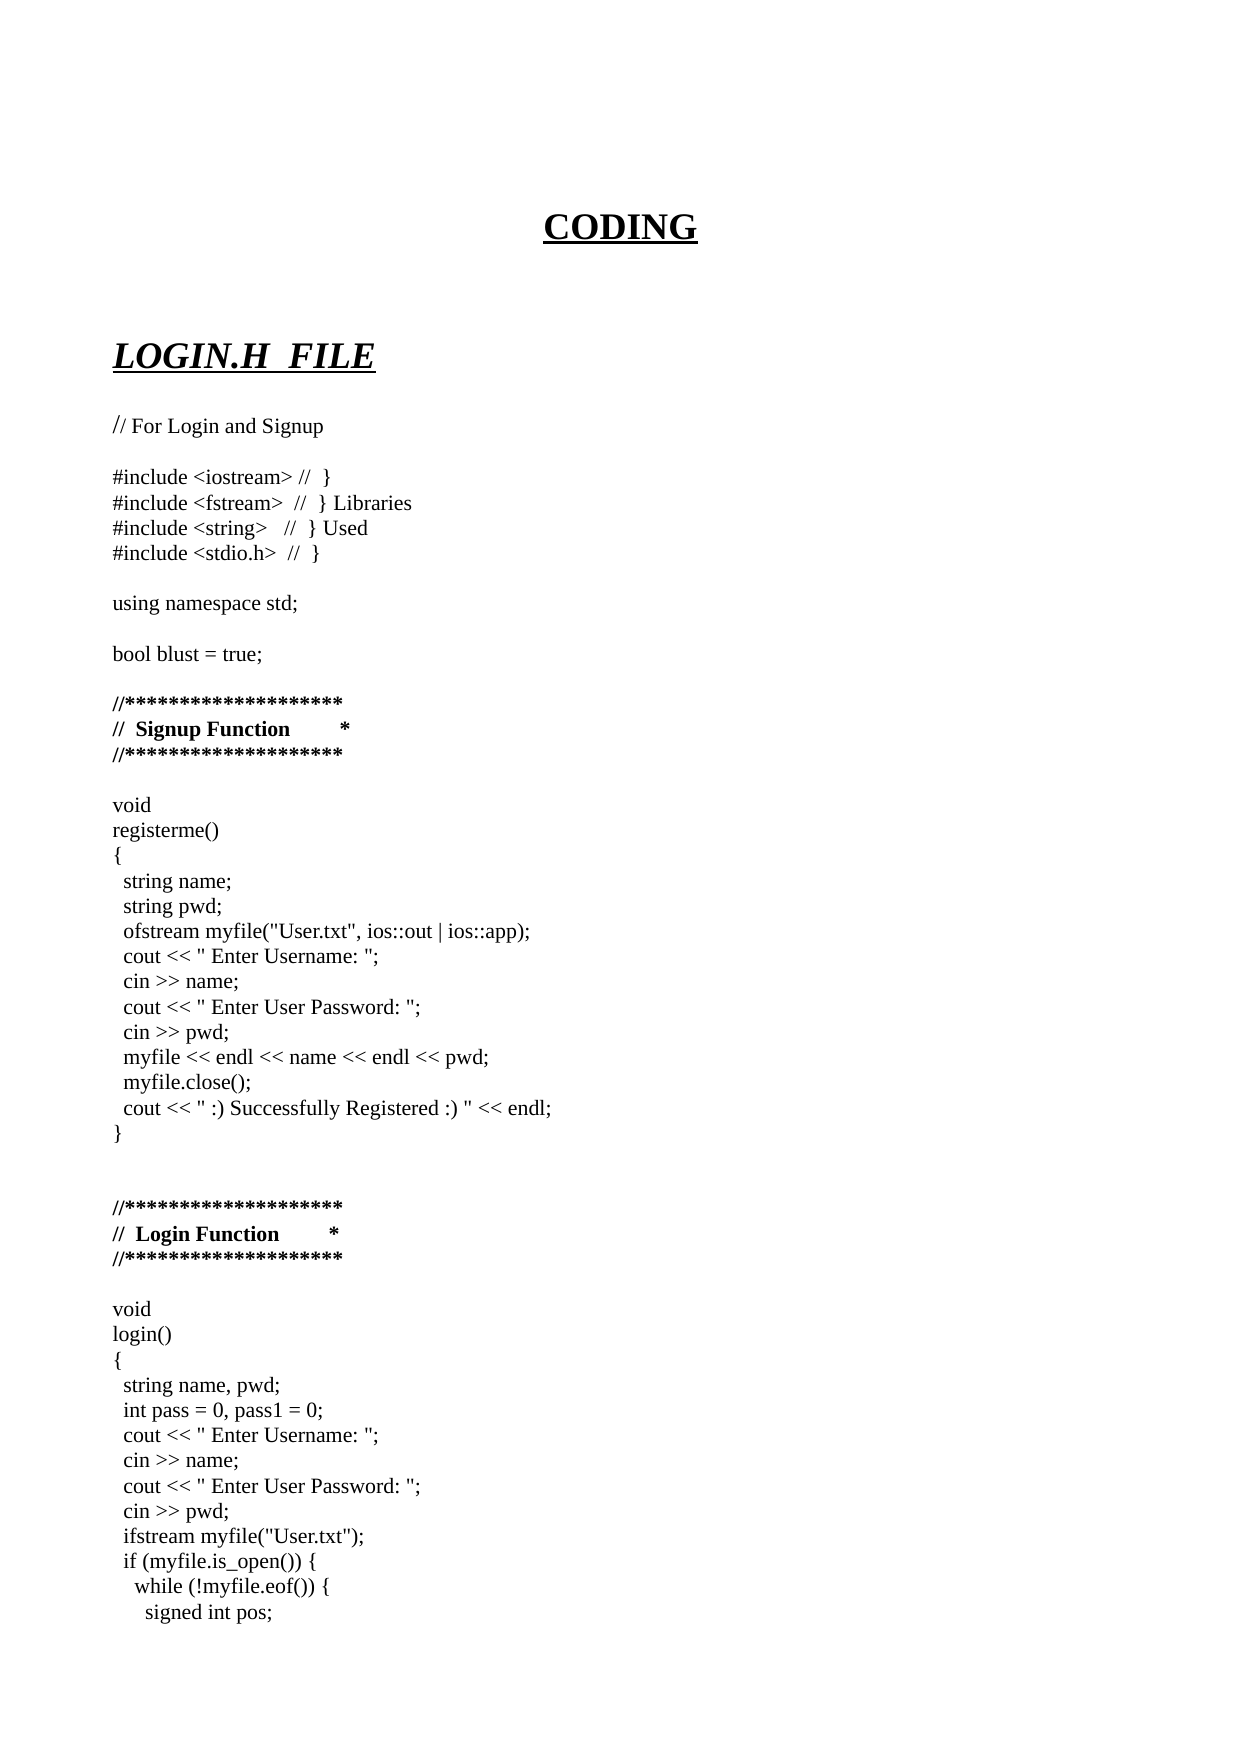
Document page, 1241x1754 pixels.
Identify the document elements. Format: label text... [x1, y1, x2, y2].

text void [112, 792, 1122, 817]
text #include <iostream> // } [112, 464, 1122, 489]
text { [112, 1347, 1122, 1372]
text { [112, 842, 1122, 868]
text void [112, 1296, 1122, 1321]
text cout << " Enter User Password: "; [112, 1473, 1122, 1498]
text myfile.close(); [112, 1069, 1122, 1094]
text LOGIN.H FILE [112, 334, 1122, 377]
text signed int pos; [112, 1599, 1122, 1624]
text cout << " Enter Username: "; [112, 1422, 1122, 1447]
text // Signup Function * [112, 716, 1122, 742]
text cout << " :) Successfully Registered :) " << endl; [112, 1094, 1122, 1120]
text login() [112, 1321, 1122, 1347]
text // Login Function * [112, 1221, 1122, 1246]
text string name, pwd; [112, 1372, 1122, 1397]
text using namespace std; [112, 590, 1122, 616]
text //******************** [112, 1246, 1122, 1271]
text #include <string> // } Used [112, 515, 1122, 540]
text #include <fstream> // } Libraries [112, 489, 1122, 515]
text myfile << endl << name << endl << pwd; [112, 1044, 1122, 1069]
text //******************** [112, 691, 1122, 716]
text cout << " Enter Username: "; [112, 943, 1122, 968]
text string name; [112, 868, 1122, 893]
text cout << " Enter User Password: "; [112, 994, 1122, 1019]
text cin >> name; [112, 1447, 1122, 1473]
text // For Login and Signup [112, 408, 1122, 439]
text cin >> pwd; [112, 1019, 1122, 1044]
text registerme() [112, 817, 1122, 842]
text ifstream myfile("User.txt"); [112, 1523, 1122, 1548]
text while (!myfile.eof()) { [112, 1573, 1122, 1599]
text string pwd; [112, 893, 1122, 918]
text //******************** [112, 742, 1122, 767]
text //******************** [112, 1195, 1122, 1221]
text ofstream myfile("User.txt", ios::out | ios::app); [112, 918, 1122, 943]
text if (myfile.is_open()) { [112, 1548, 1122, 1573]
text } [112, 1120, 1122, 1145]
text int pass = 0, pass1 = 0; [112, 1397, 1122, 1422]
text CODING [118, 204, 1122, 247]
text cin >> name; [112, 968, 1122, 994]
text cin >> pwd; [112, 1498, 1122, 1523]
text bool blust = true; [112, 641, 1122, 666]
text #include <stdio.h> // } [112, 540, 1122, 565]
